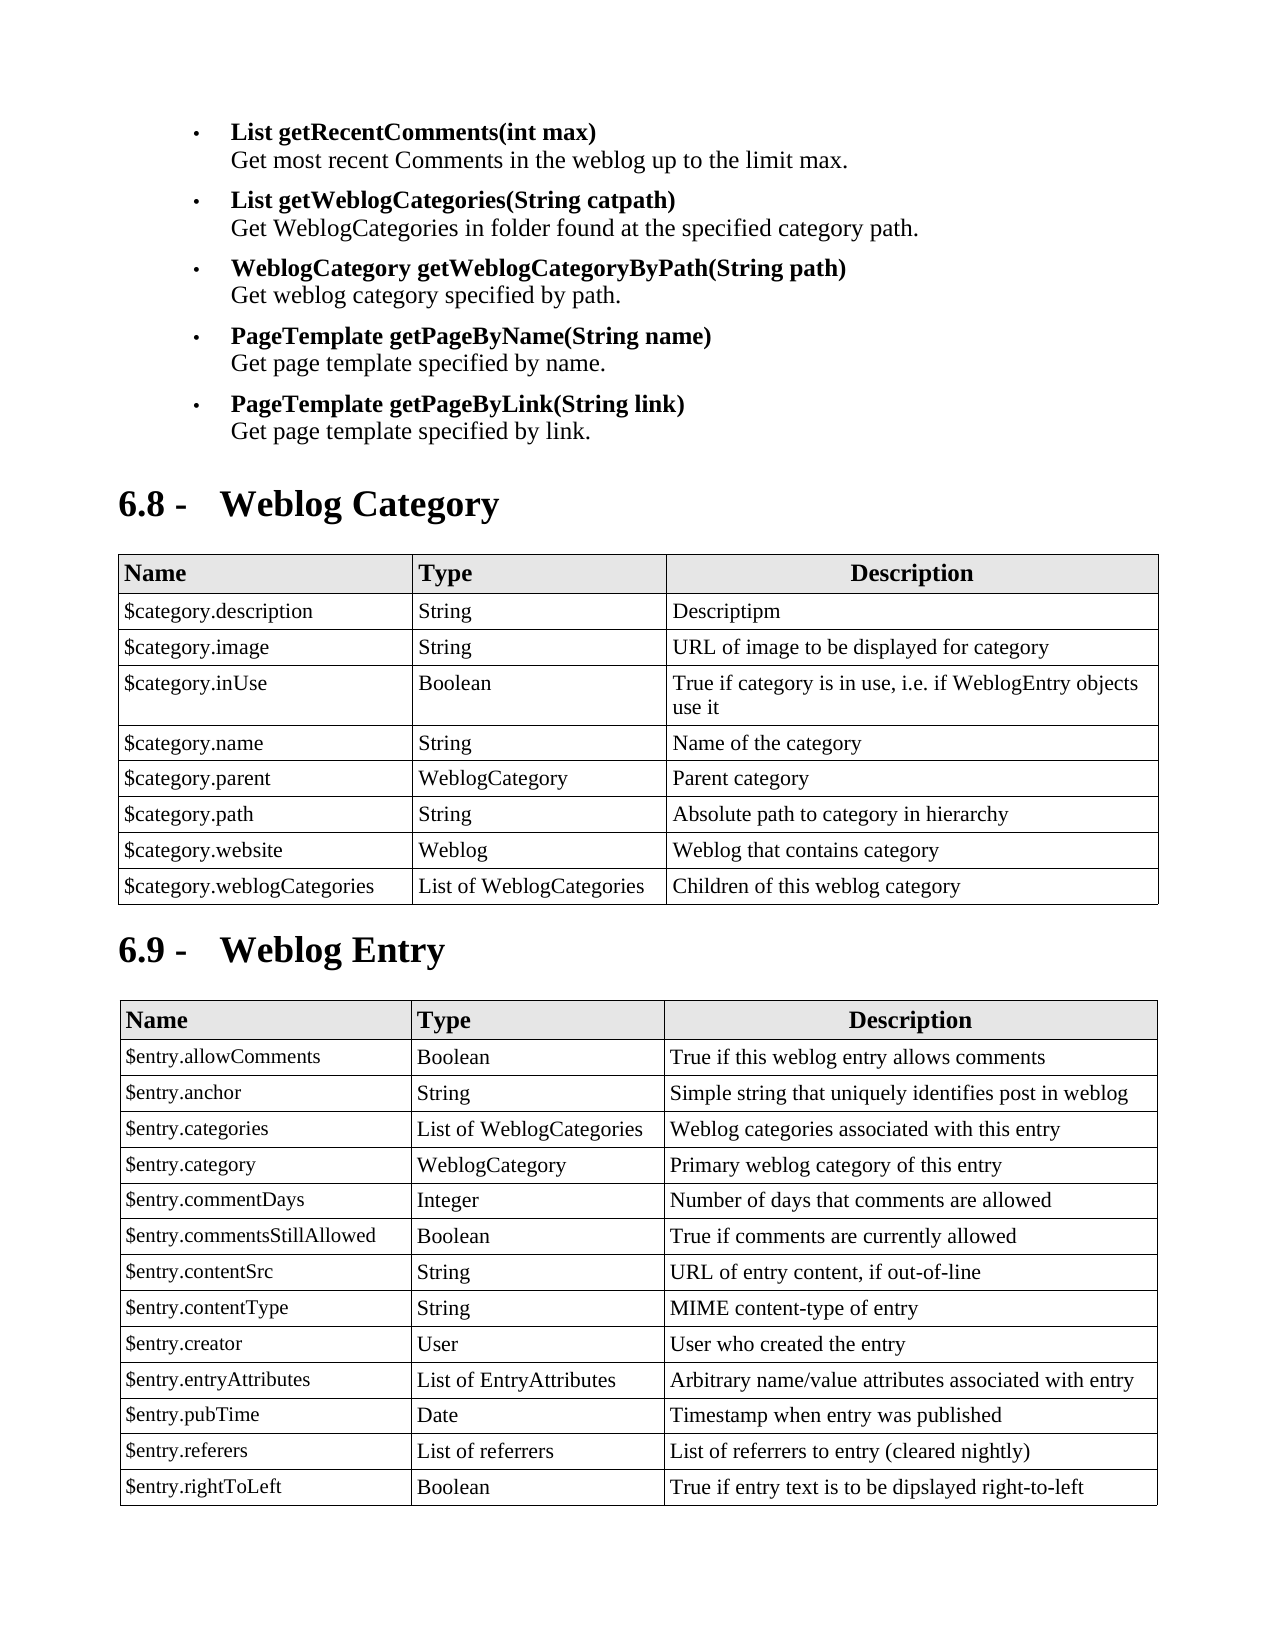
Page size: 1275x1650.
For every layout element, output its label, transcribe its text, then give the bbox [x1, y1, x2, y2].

table_cell $category.path [119, 797, 412, 832]
table_cell Descriptipm [667, 594, 1158, 629]
table_cell Simple string that uniquely identifies post in weblog [665, 1076, 1157, 1111]
table_cell $entry.pubTime [121, 1399, 411, 1433]
table_cell $category.image [119, 630, 412, 665]
list PageTemplate getPageByName(String name) Get page template specified by name. [193, 322, 1157, 377]
list WeblogCategory getWeblogCategoryByPath(String path) Get weblog category specified by path. [193, 254, 1157, 309]
table_cell String [412, 1076, 664, 1111]
table_cell True if category is in use, i.e. if WeblogEntry objects use it [667, 666, 1158, 725]
table_cell User [412, 1327, 664, 1362]
table_cell $entry.entryAttributes [121, 1363, 411, 1398]
table_cell Primary weblog category of this entry [665, 1148, 1157, 1183]
table_cell $entry.allowComments [121, 1040, 411, 1075]
table_cell True if entry text is to be dipslayed right-to-left [665, 1470, 1157, 1505]
table_cell Weblog [413, 833, 666, 868]
table_cell $category.website [119, 833, 412, 868]
table_cell List of referrers to entry (cleared nightly) [665, 1434, 1157, 1469]
subtitle Weblog Category [118, 483, 1157, 524]
table_header Description [667, 555, 1158, 593]
table_cell $entry.rightToLeft [121, 1470, 411, 1505]
table_cell String [413, 797, 666, 832]
table_cell String [413, 726, 666, 760]
table_cell $entry.referers [121, 1434, 411, 1469]
table_cell Boolean [412, 1040, 664, 1075]
table_cell $category.name [119, 726, 412, 760]
table_header Name [119, 555, 412, 593]
table_cell String [412, 1291, 664, 1326]
table_cell Children of this weblog category [667, 869, 1158, 904]
table_cell Timestamp when entry was published [665, 1399, 1157, 1433]
table_cell $category.parent [119, 761, 412, 796]
table_cell Parent category [667, 761, 1158, 796]
table_cell $entry.commentDays [121, 1184, 411, 1218]
table_cell $entry.anchor [121, 1076, 411, 1111]
table_cell User who created the entry [665, 1327, 1157, 1362]
table_cell True if comments are currently allowed [665, 1219, 1157, 1254]
list PageTemplate getPageByLink(String link) Get page template specified by link. [193, 390, 1157, 445]
table_cell Absolute path to category in hierarchy [667, 797, 1158, 832]
table_cell WeblogCategory [413, 761, 666, 796]
table_cell List of referrers [412, 1434, 664, 1469]
table_cell $entry.category [121, 1148, 411, 1183]
table_cell Number of days that comments are allowed [665, 1184, 1157, 1218]
table_cell List of WeblogCategories [412, 1112, 664, 1147]
table_header Type [412, 1001, 664, 1039]
table_cell String [413, 630, 666, 665]
table_cell $entry.creator [121, 1327, 411, 1362]
table_cell Integer [412, 1184, 664, 1218]
table_cell URL of entry content, if out-of-line [665, 1255, 1157, 1290]
table_cell $entry.contentType [121, 1291, 411, 1326]
table_cell WeblogCategory [412, 1148, 664, 1183]
table_cell Weblog categories associated with this entry [665, 1112, 1157, 1147]
table_cell String [412, 1255, 664, 1290]
table_cell Weblog that contains category [667, 833, 1158, 868]
list List getRecentComments(int max) Get most recent Comments in the weblog up to the limit max. [193, 118, 1157, 173]
table_cell Name of the category [667, 726, 1158, 760]
table_cell String [413, 594, 666, 629]
table_cell Arbitrary name/value attributes associated with entry [665, 1363, 1157, 1398]
table_cell Date [412, 1399, 664, 1433]
table_cell $category.inUse [119, 666, 412, 725]
table_cell $entry.contentSrc [121, 1255, 411, 1290]
subtitle Weblog Entry [118, 929, 1157, 970]
table_cell $entry.commentsStillAllowed [121, 1219, 411, 1254]
table_cell URL of image to be displayed for category [667, 630, 1158, 665]
table_cell Boolean [412, 1470, 664, 1505]
table_header Type [413, 555, 666, 593]
table_cell List of WeblogCategories [413, 869, 666, 904]
table_header Name [121, 1001, 411, 1039]
table_cell MIME content-type of entry [665, 1291, 1157, 1326]
table_cell $category.weblogCategories [119, 869, 412, 904]
list List getWeblogCategories(String catpath) Get WeblogCategories in folder found at the specified category path. [193, 186, 1157, 241]
table_cell $entry.categories [121, 1112, 411, 1147]
table_header Description [665, 1001, 1157, 1039]
table_cell True if this weblog entry allows comments [665, 1040, 1157, 1075]
table_cell Boolean [412, 1219, 664, 1254]
table_cell Boolean [413, 666, 666, 725]
table_cell $category.description [119, 594, 412, 629]
table_cell List of EntryAttributes [412, 1363, 664, 1398]
